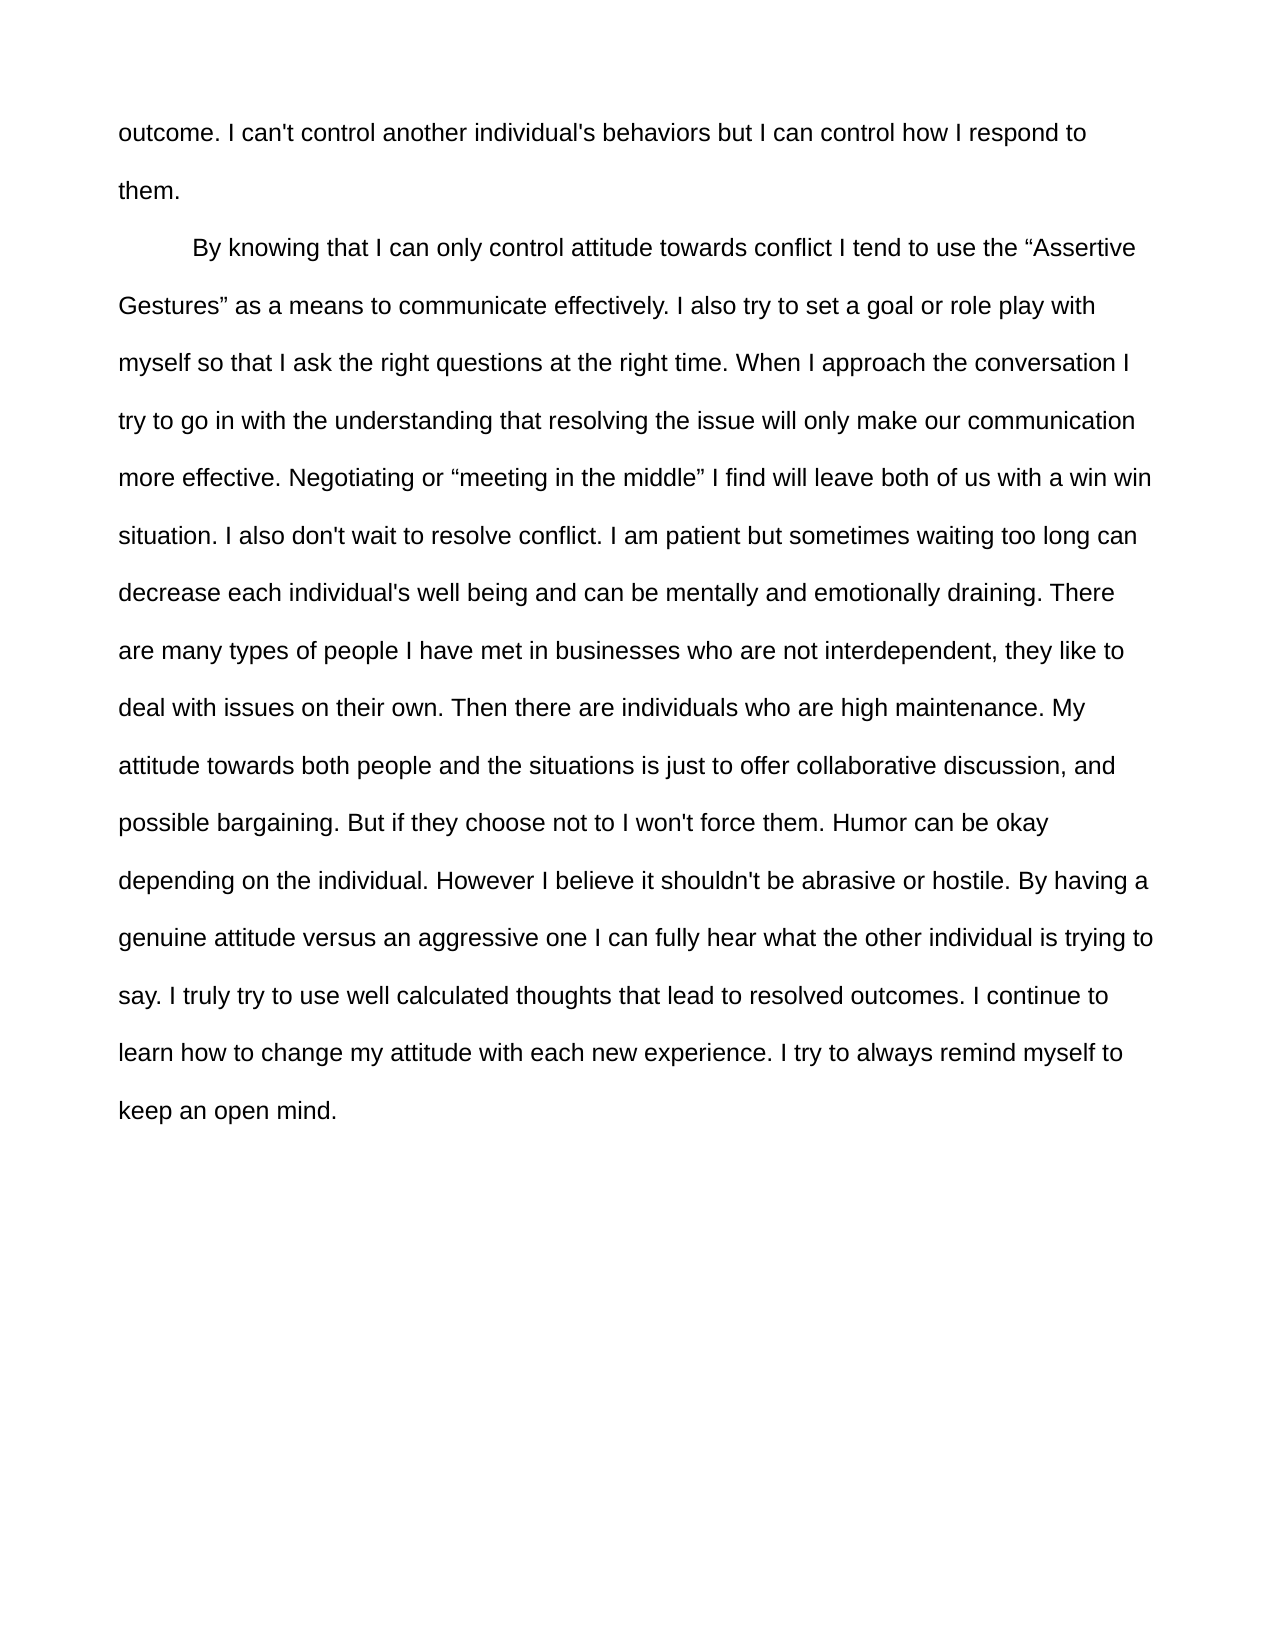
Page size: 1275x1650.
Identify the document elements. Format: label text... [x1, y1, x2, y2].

text outcome. I can't control another individual's behaviors but I can control how I respond to them. [118, 118, 1157, 204]
text By knowing that I can only control attitude towards conflict I tend to use the “Assertive Gestures” as a means to communicate effectively. I also try to set a goal or role play with myself so that I ask the right questions at the right time. When I approach the conversation I try to go in with the understanding that resolving the issue will only make our communication more effective. Negotiating or “meeting in the middle” I find will leave both of us with a win win situation. I also don't wait to resolve conflict. I am patient but sometimes waiting too long can decrease each individual's well being and can be mentally and emotionally draining. There are many types of people I have met in businesses who are not interdependent, they like to deal with issues on their own. Then there are individuals who are high maintenance. My attitude towards both people and the situations is just to offer collaborative discussion, and possible bargaining. But if they choose not to I won't force them. Humor can be okay depending on the individual. However I believe it shouldn't be abrasive or hostile. By having a genuine attitude versus an aggressive one I can fully hear what the other individual is trying to say. I truly try to use well calculated thoughts that lead to resolved outcomes. I continue to learn how to change my attitude with each new experience. I try to always remind myself to keep an open mind. [118, 233, 1157, 1124]
